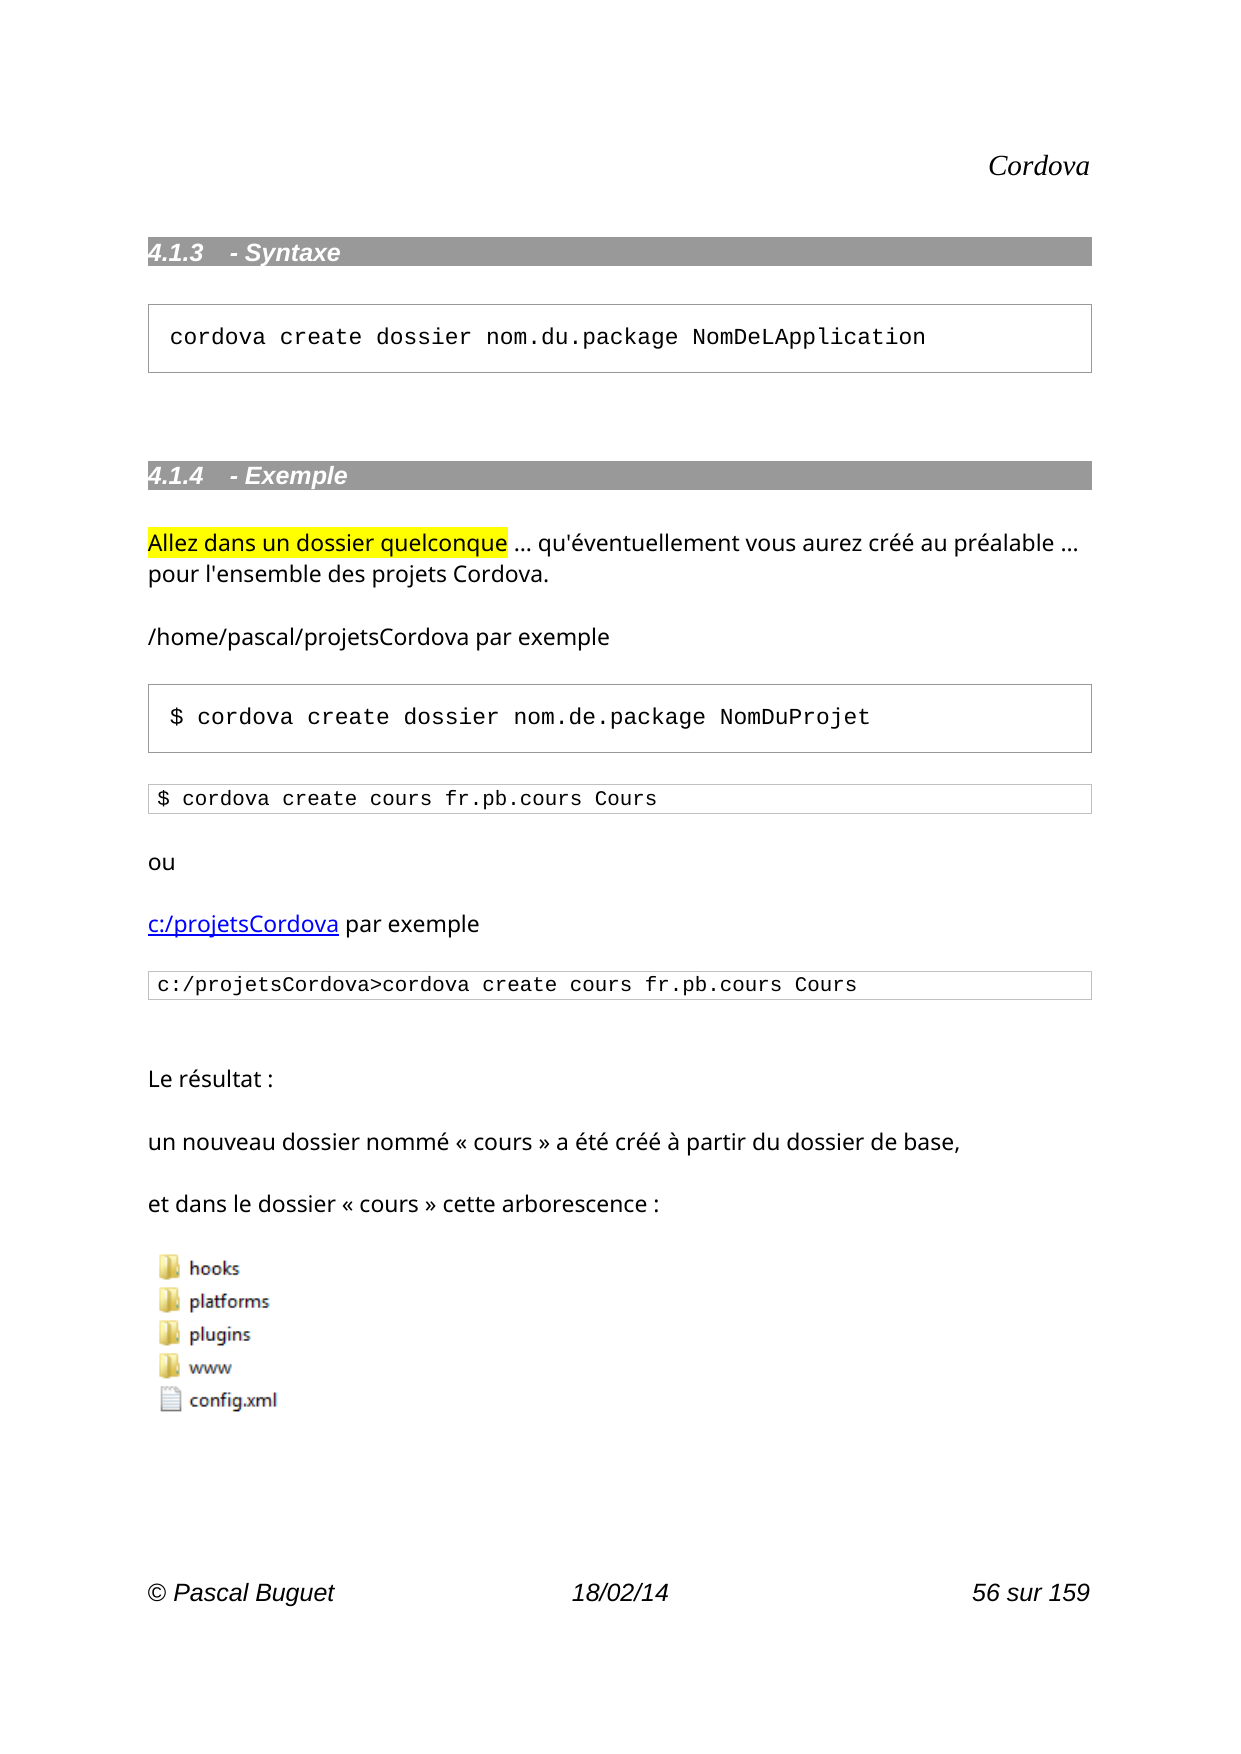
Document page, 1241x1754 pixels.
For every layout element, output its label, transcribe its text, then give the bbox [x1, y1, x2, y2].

text cordova create dossier nom.du.package NomDeLApplication [149, 305, 1091, 372]
text $ cordova create dossier nom.de.package NomDuProjet [149, 685, 1091, 752]
text /home/pascal/projetsCordova par exemple [148, 621, 1092, 652]
text ou [148, 846, 1092, 877]
text $ cordova create cours fr.pb.cours Cours [149, 785, 1091, 813]
subtitle - Syntaxe [148, 237, 1092, 266]
text Allez dans un dossier quelconque … qu'éventuellement vous aurez créé au préalable … pour l'ensemble des projets Cordova. [148, 527, 1092, 590]
picture [147, 1250, 348, 1421]
text Le résultat : [148, 1063, 1092, 1094]
text et dans le dossier « cours » cette arborescence : [148, 1188, 1092, 1219]
text c:/projetsCordova par exemple [148, 908, 1092, 939]
subtitle - Exemple [148, 461, 1092, 490]
text c:/projetsCordova>cordova create cours fr.pb.cours Cours [149, 972, 1091, 999]
text un nouveau dossier nommé « cours » a été créé à partir du dossier de base, [148, 1125, 1092, 1157]
